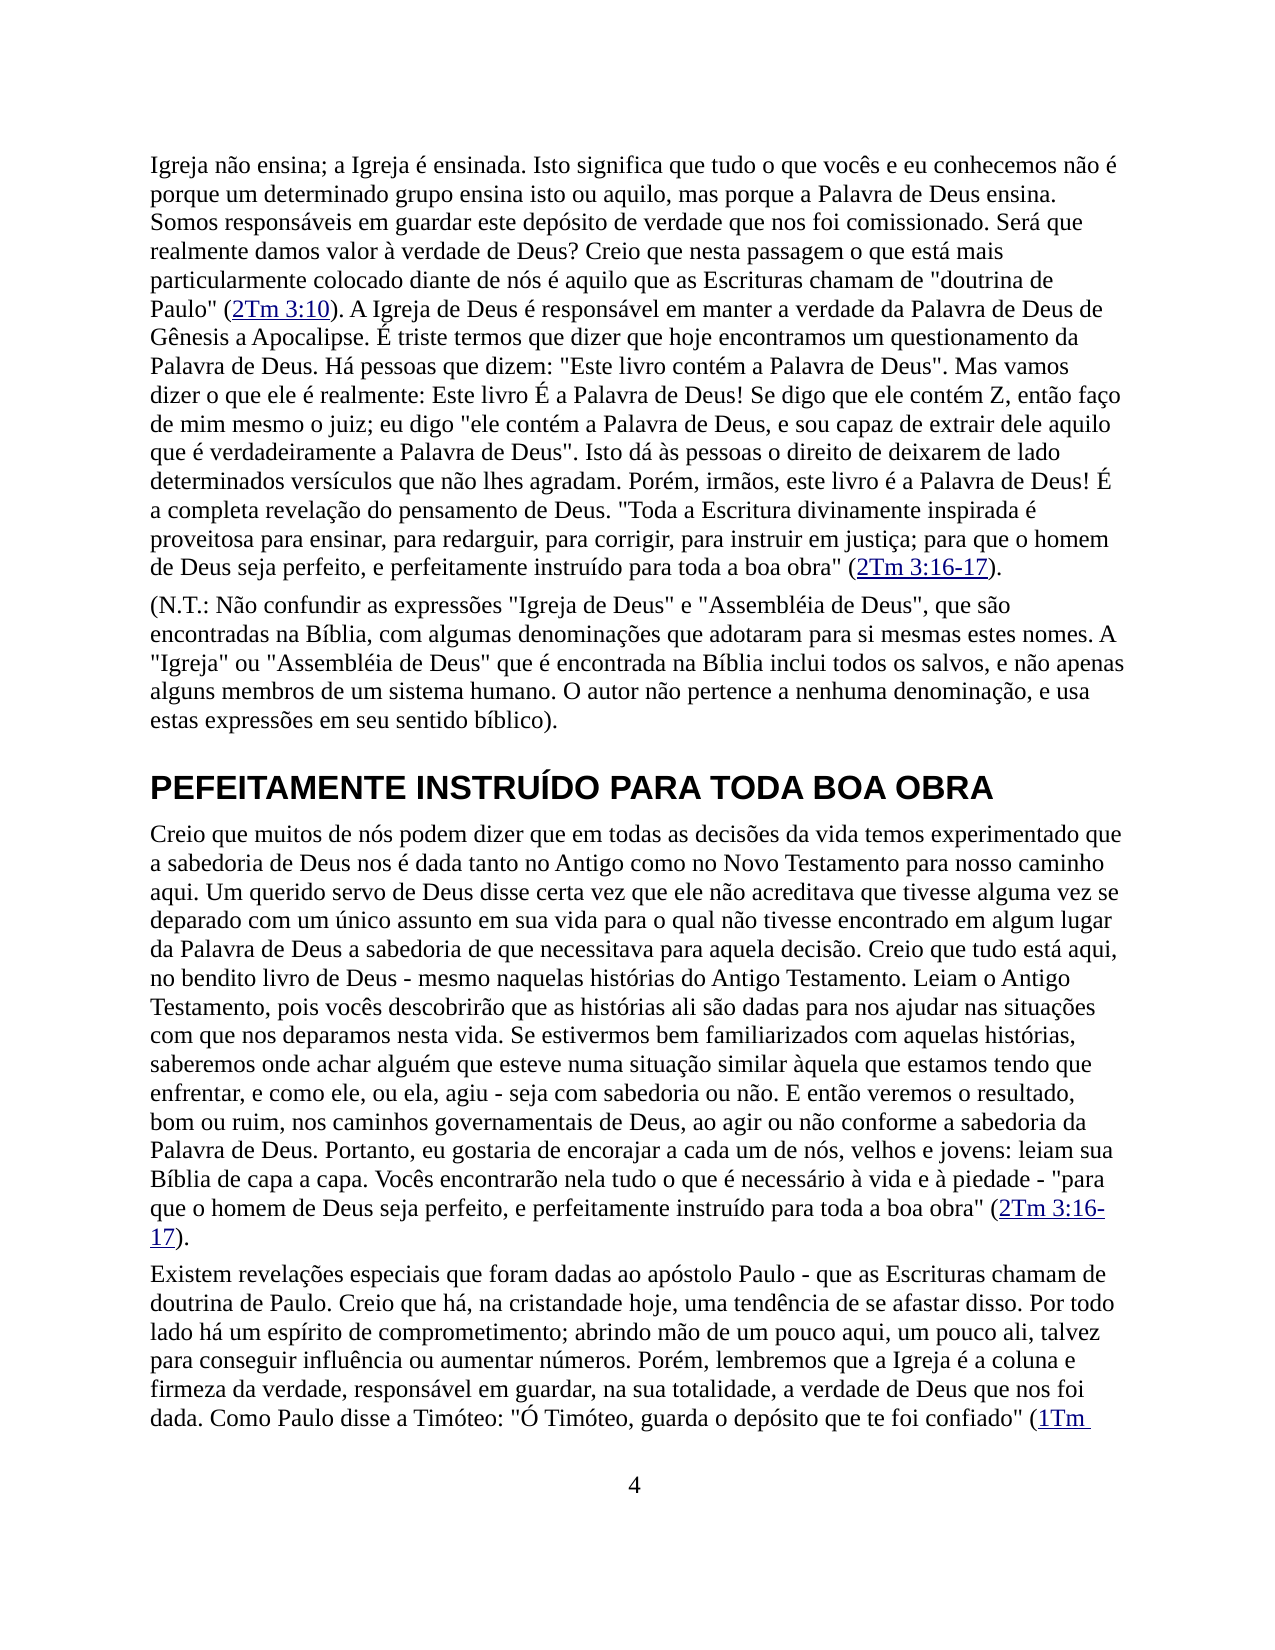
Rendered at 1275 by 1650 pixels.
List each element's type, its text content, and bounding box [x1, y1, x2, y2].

text Existem revelações especiais que foram dadas ao apóstolo Paulo - que as Escrituras chamam de doutrina de Paulo. Creio que há, na cristandade hoje, uma tendência de se afastar disso. Por todo lado há um espírito de comprometimento; abrindo mão de um pouco aqui, um pouco ali, talvez para conseguir influência ou aumentar números. Porém, lembremos que a Igreja é a coluna e firmeza da verdade, responsável em guardar, na sua totalidade, a verdade de Deus que nos foi dada. Como Paulo disse a Timóteo: "Ó Timóteo, guarda o depósito que te foi confiado" (1Tm [150, 1259, 1125, 1432]
text Igreja não ensina; a Igreja é ensinada. Isto significa que tudo o que vocês e eu conhecemos não é porque um determinado grupo ensina isto ou aquilo, mas porque a Palavra de Deus ensina. Somos responsáveis em guardar este depósito de verdade que nos foi comissionado. Será que realmente damos valor à verdade de Deus? Creio que nesta passagem o que está mais particularmente colocado diante de nós é aquilo que as Escrituras chamam de "doutrina de Paulo" (2Tm 3:10). A Igreja de Deus é responsável em manter a verdade da Palavra de Deus de Gênesis a Apocalipse. É triste termos que dizer que hoje encontramos um questionamento da Palavra de Deus. Há pessoas que dizem: "Este livro contém a Palavra de Deus". Mas vamos dizer o que ele é realmente: Este livro É a Palavra de Deus! Se digo que ele contém Z, então faço de mim mesmo o juiz; eu digo "ele contém a Palavra de Deus, e sou capaz de extrair dele aquilo que é verdadeiramente a Palavra de Deus". Isto dá às pessoas o direito de deixarem de lado determinados versículos que não lhes agradam. Porém, irmãos, este livro é a Palavra de Deus! É a completa revelação do pensamento de Deus. "Toda a Escritura divinamente inspirada é proveitosa para ensinar, para redarguir, para corrigir, para instruir em justiça; para que o homem de Deus seja perfeito, e perfeitamente instruído para toda a boa obra" (2Tm 3:16-17). [150, 150, 1125, 581]
text (N.T.: Não confundir as expressões "Igreja de Deus" e "Assembléia de Deus", que são encontradas na Bíblia, com algumas denominações que adotaram para si mesmas estes nomes. A "Igreja" ou "Assembléia de Deus" que é encontrada na Bíblia inclui todos os salvos, e não apenas alguns membros de um sistema humano. O autor não pertence a nenhuma denominação, e usa estas expressões em seu sentido bíblico). [150, 590, 1125, 734]
subtitle PEFEITAMENTE INSTRUÍDO PARA TODA BOA OBRA [150, 768, 1125, 807]
text Creio que muitos de nós podem dizer que em todas as decisões da vida temos experimentado que a sabedoria de Deus nos é dada tanto no Antigo como no Novo Testamento para nosso caminho aqui. Um querido servo de Deus disse certa vez que ele não acreditava que tivesse alguma vez se deparado com um único assunto em sua vida para o qual não tivesse encontrado em algum lugar da Palavra de Deus a sabedoria de que necessitava para aquela decisão. Creio que tudo está aqui, no bendito livro de Deus - mesmo naquelas histórias do Antigo Testamento. Leiam o Antigo Testamento, pois vocês descobrirão que as histórias ali são dadas para nos ajudar nas situações com que nos deparamos nesta vida. Se estivermos bem familiarizados com aquelas histórias, saberemos onde achar alguém que esteve numa situação similar àquela que estamos tendo que enfrentar, e como ele, ou ela, agiu - seja com sabedoria ou não. E então veremos o resultado, bom ou ruim, nos caminhos governamentais de Deus, ao agir ou não conforme a sabedoria da Palavra de Deus. Portanto, eu gostaria de encorajar a cada um de nós, velhos e jovens: leiam sua Bíblia de capa a capa. Vocês encontrarão nela tudo o que é necessário à vida e à piedade - "para que o homem de Deus seja perfeito, e perfeitamente instruído para toda a boa obra" (2Tm 3:16-17). [150, 819, 1125, 1250]
